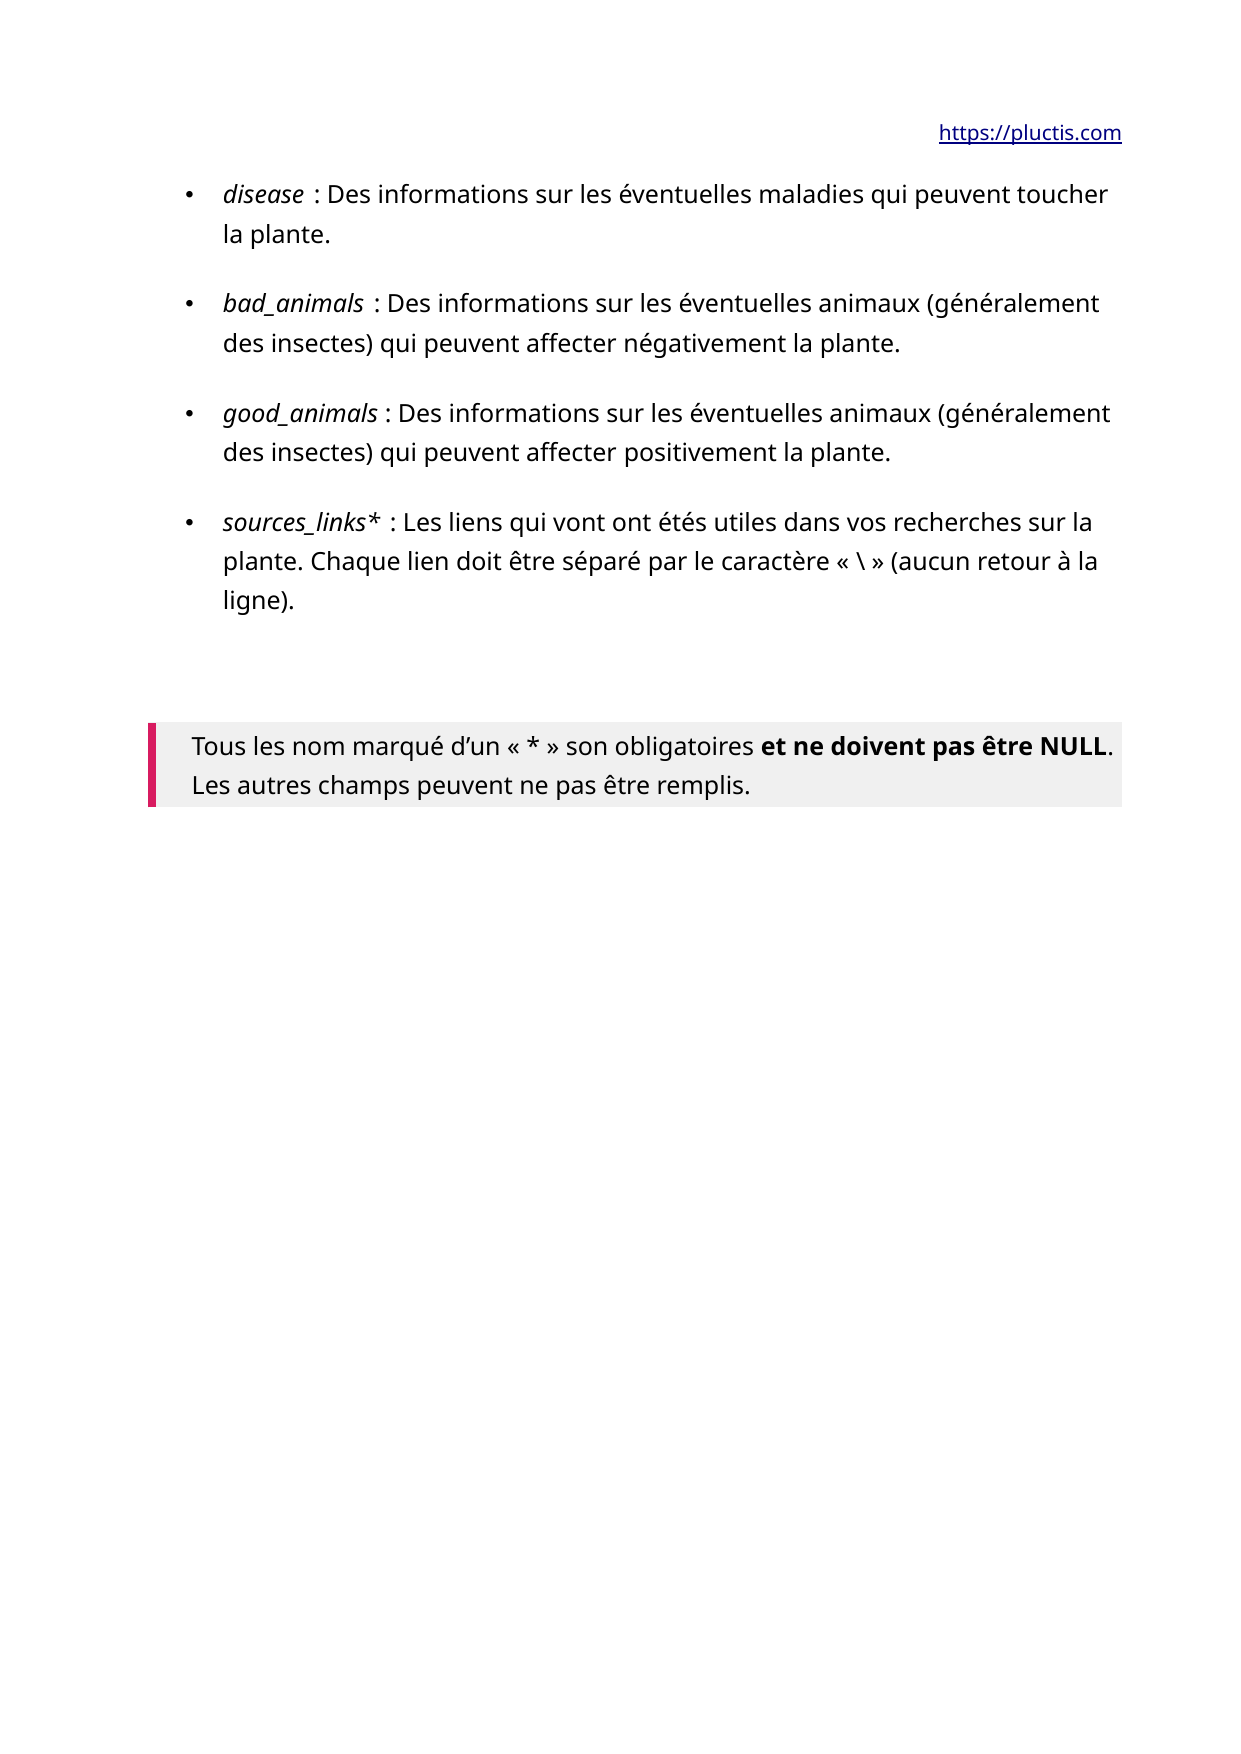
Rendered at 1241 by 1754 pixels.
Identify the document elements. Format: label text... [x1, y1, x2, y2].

list sources_links* : Les liens qui vont ont étés utiles dans vos recherches sur la plante. Chaque lien doit être séparé par le caractère « \ » (aucun retour à la ligne). [185, 504, 1122, 617]
text Tous les nom marqué d’un « * » son obligatoires et ne doivent pas être NULL. Les autres champs peuvent ne pas être remplis. [148, 722, 1122, 807]
list bad_animals : Des informations sur les éventuelles animaux (généralement des insectes) qui peuvent affecter négativement la plante. [185, 286, 1122, 359]
list good_animals : Des informations sur les éventuelles animaux (généralement des insectes) qui peuvent affecter positivement la plante. [185, 395, 1122, 468]
list disease : Des informations sur les éventuelles maladies qui peuvent toucher la plante. [185, 177, 1122, 250]
